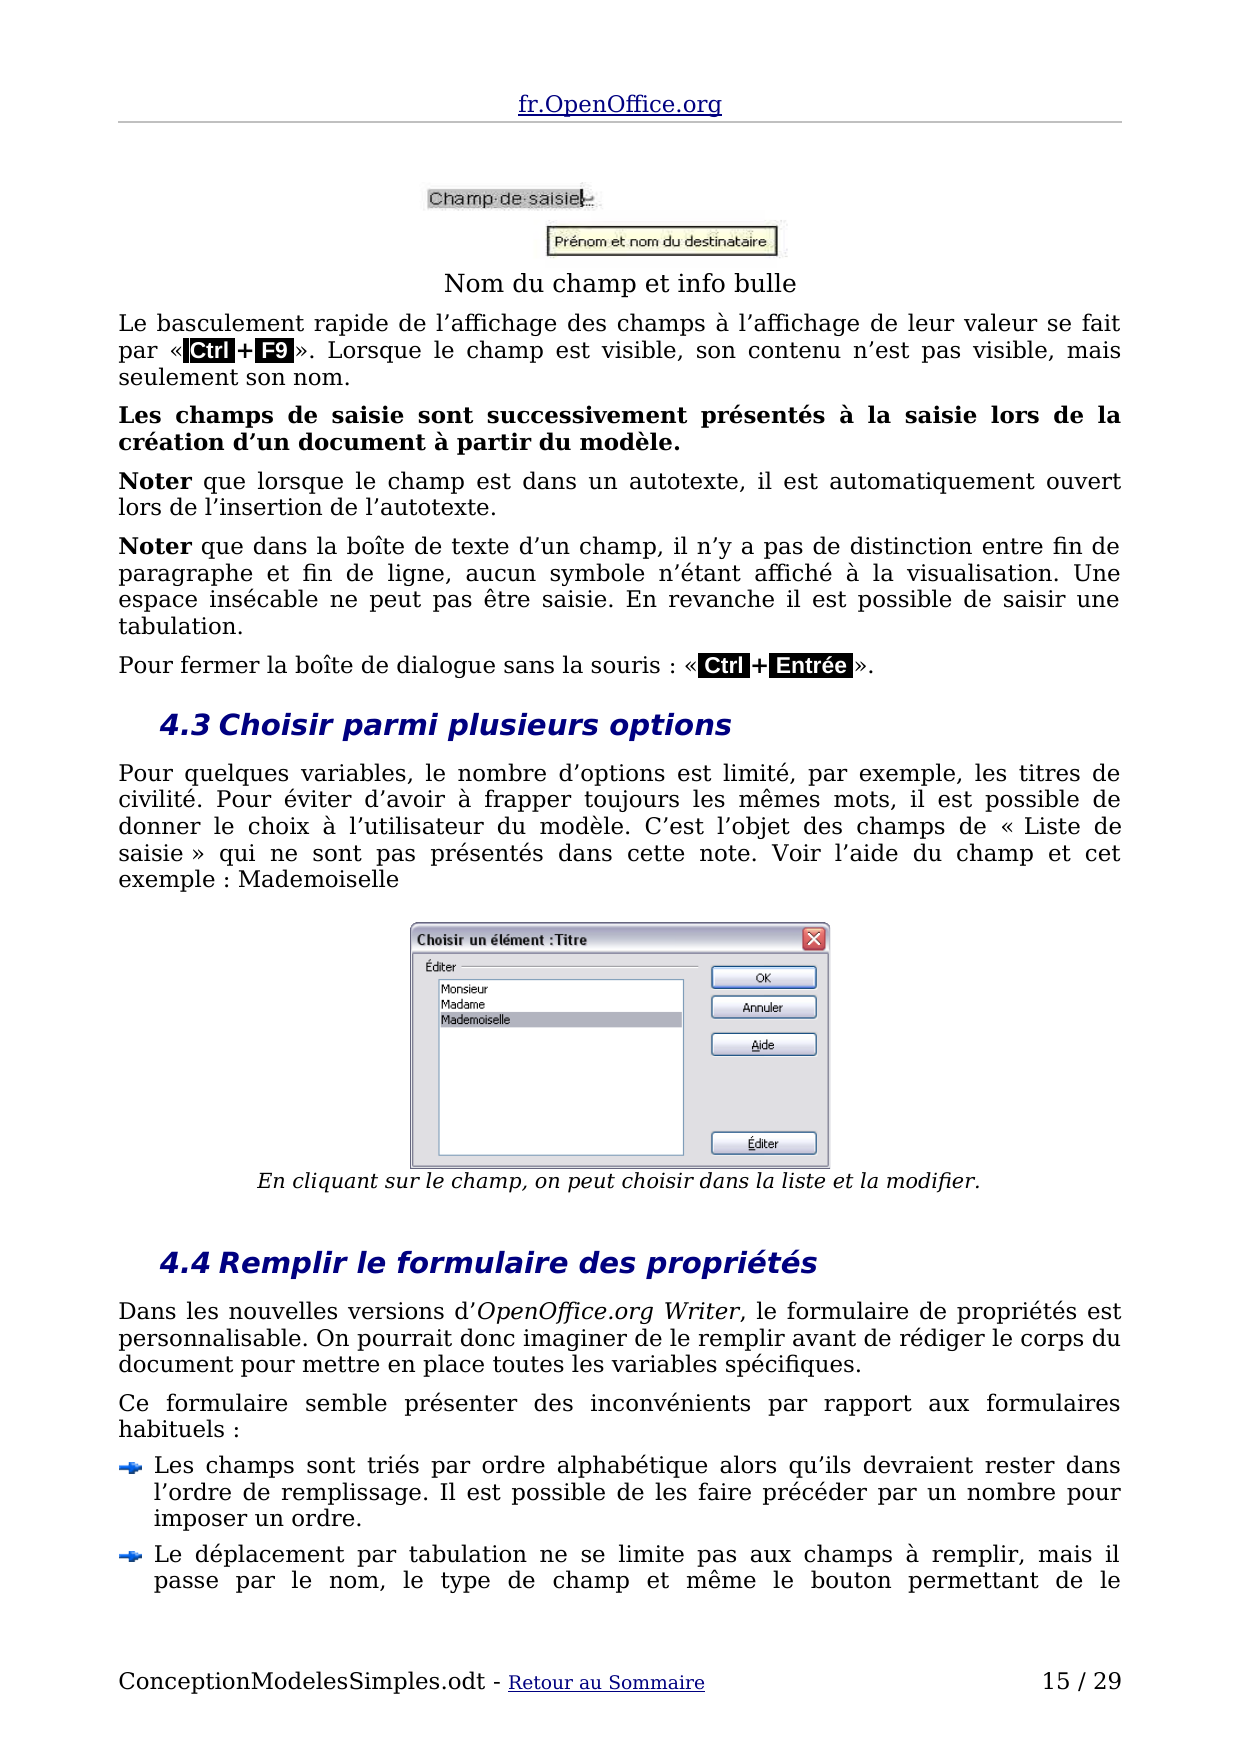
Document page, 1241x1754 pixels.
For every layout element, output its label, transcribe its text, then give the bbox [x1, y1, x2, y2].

text Noter que dans la boîte de texte d’un champ, il n’y a pas de distinction entre fin de paragraphe et fin de ligne, aucun symbole n’étant affiché à la visualisation. Une espace insécable ne peut pas être saisie. En revanche il est possible de saisir une tabulation. [118, 533, 1122, 640]
text Noter que lorsque le champ est dans un autotexte, il est automatiquement ouvert lors de l’insertion de l’autotexte. [118, 468, 1122, 521]
subtitle Choisir parmi plusieurs options [159, 708, 1122, 742]
text Le basculement rapide de l’affichage des champs à l’affichage de leur valeur se fait par « Ctrl + F9 ». Lorsque le champ est visible, son contenu n’est pas visible, mais seulement son nom. [118, 310, 1122, 390]
text Les champs de saisie sont successivement présentés à la saisie lors de la création d’un document à partir du modèle. [118, 402, 1122, 456]
list Le déplacement par tabulation ne se limite pas aux champs à remplir, mais il passe par le nom, le type de champ et même le bouton permettant de le [118, 1541, 1122, 1594]
picture [419, 182, 821, 269]
text Pour quelques variables, le nombre d’options est limité, par exemple, les titres de civilité. Pour éviter d’avoir à frapper toujours les mêmes mots, il est possible de donner le choix à l’utilisateur du modèle. C’est l’objet des champs de « Liste de saisie » qui ne sont pas présentés dans cette note. Voir l’aide du champ et cet exemple : Mademoiselle [118, 760, 1122, 893]
text Pour fermer la boîte de dialogue sans la souris : « Ctrl + Entrée ». [118, 652, 1122, 679]
picture [410, 922, 830, 1169]
subtitle Ce formulaire semble présenter des inconvénients par rapport aux formulaires habituels : [118, 1390, 1122, 1443]
picture [119, 1551, 142, 1562]
text En cliquant sur le champ, on peut choisir dans la liste et la modifier. [118, 1169, 1122, 1193]
list Les champs sont triés par ordre alphabétique alors qu’ils devraient rester dans l’ordre de remplissage. Il est possible de les faire précéder par un nombre pour imposer un ordre. [118, 1452, 1122, 1532]
subtitle Remplir le formulaire des propriétés [159, 1246, 1122, 1280]
text Nom du champ et info bulle [118, 182, 1122, 298]
picture [119, 1462, 142, 1474]
text Dans les nouvelles versions d’OpenOffice.org Writer, le formulaire de propriétés est personnalisable. On pourrait donc imaginer de le remplir avant de rédiger le corps du document pour mettre en place toutes les variables spécifiques. [118, 1298, 1122, 1378]
